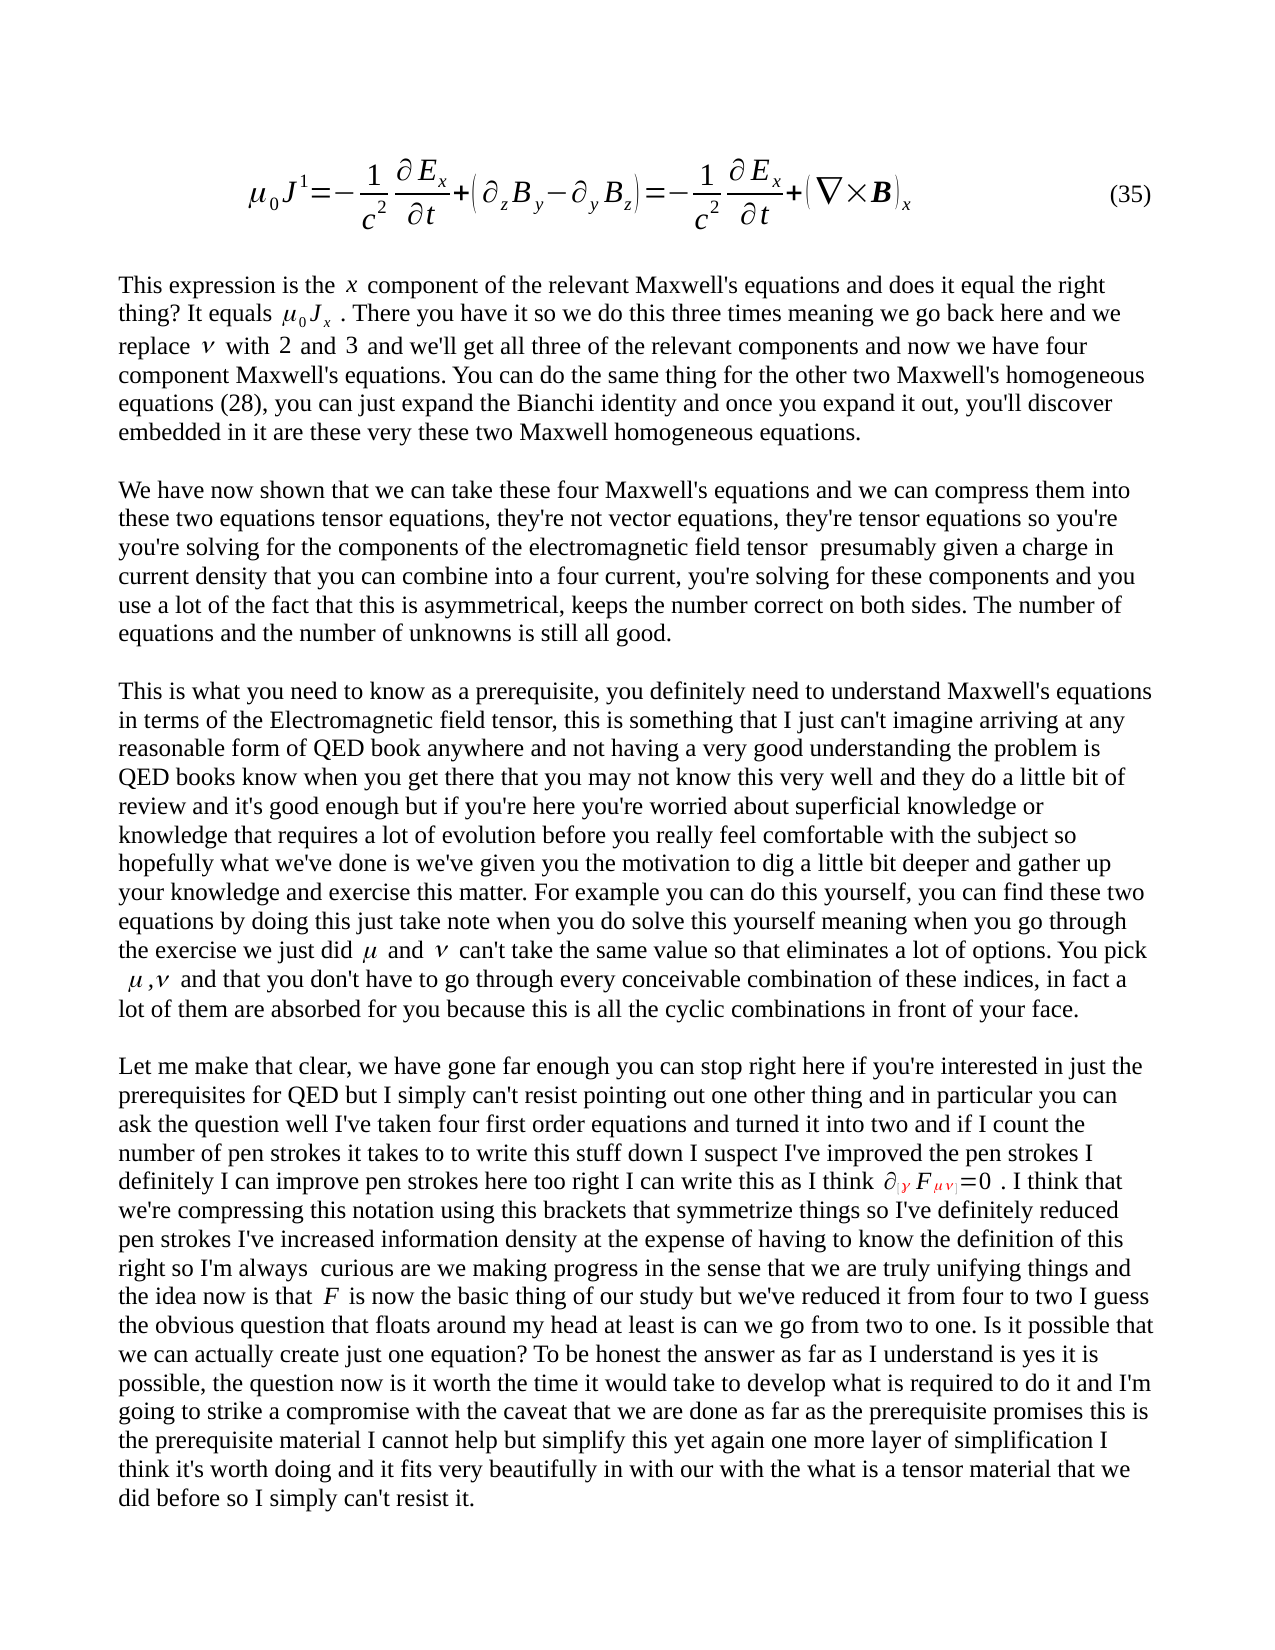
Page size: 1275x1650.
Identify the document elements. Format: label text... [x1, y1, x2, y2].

table_header [118, 147, 1041, 241]
text equations and the number of unknowns is still all good. [118, 618, 1157, 647]
table_header (35) [1041, 147, 1157, 241]
text This is what you need to know as a prerequisite, you definitely need to understand Maxwell's equations in terms of the Electromagnetic field tensor, this is something that I just can't imagine arriving at any reasonable form of QED book anywhere and not having a very good understanding the problem is QED books know when you get there that you may not know this very well and they do a little bit of review and it's good enough but if you're here you're worried about superficial knowledge or knowledge that requires a lot of evolution before you really feel comfortable with the subject so hopefully what we've done is we've given you the motivation to dig a little bit deeper and gather up your knowledge and exercise this matter. For example you can do this yourself, you can find these two equations by doing this just take note when you do solve this yourself meaning when you go through the exercise we just didandcan't take the same value so that eliminates a lot of options. You pick and that you don't have to go through every conceivable combination of these indices, in fact a lot of them are absorbed for you because this is all the cyclic combinations in front of your face. [118, 676, 1157, 1023]
text Let me make that clear, we have gone far enough you can stop right here if you're interested in just the prerequisites for QED but I simply can't resist pointing out one other thing and in particular you can ask the question well I've taken four first order equations and turned it into two and if I count the number of pen strokes it takes to to write this stuff down I suspect I've improved the pen strokes I definitely I can improve pen strokes here too right I can write this as I think. I think that we're compressing this notation using this brackets that symmetrize things so I've definitely reduced pen strokes I've increased information density at the expense of having to know the definition of this right so I'm always curious are we making progress in the sense that we are truly unifying things and the idea now is thatis now the basic thing of our study but we've reduced it from four to two I guess the obvious question that floats around my head at least is can we go from two to one. Is it possible that we can actually create just one equation? To be honest the answer as far as I understand is yes it is possible, the question now is it worth the time it would take to develop what is required to do it and I'm going to strike a compromise with the caveat that we are done as far as the prerequisite promises this is the prerequisite material I cannot help but simplify this yet again one more layer of simplification I think it's worth doing and it fits very beautifully in with our with the what is a tensor material that we did before so I simply can't resist it. [118, 1051, 1157, 1511]
text This expression is thecomponent of the relevant Maxwell's equations and does it equal the right thing? It equals. There you have it so we do this three times meaning we go back here and we replacewithandand we'll get all three of the relevant components and now we have four component Maxwell's equations. You can do the same thing for the other two Maxwell's homogeneous equations (28), you can just expand the Bianchi identity and once you expand it out, you'll discover embedded in it are these very these two Maxwell homogeneous equations. [118, 270, 1157, 446]
text We have now shown that we can take these four Maxwell's equations and we can compress them into these two equations tensor equations, they're not vector equations, they're tensor equations so you're you're solving for the components of the electromagnetic field tensor presumably given a charge in current density that you can combine into a four current, you're solving for these components and you use a lot of the fact that this is asymmetrical, keeps the number correct on both sides. The number of [118, 475, 1157, 618]
